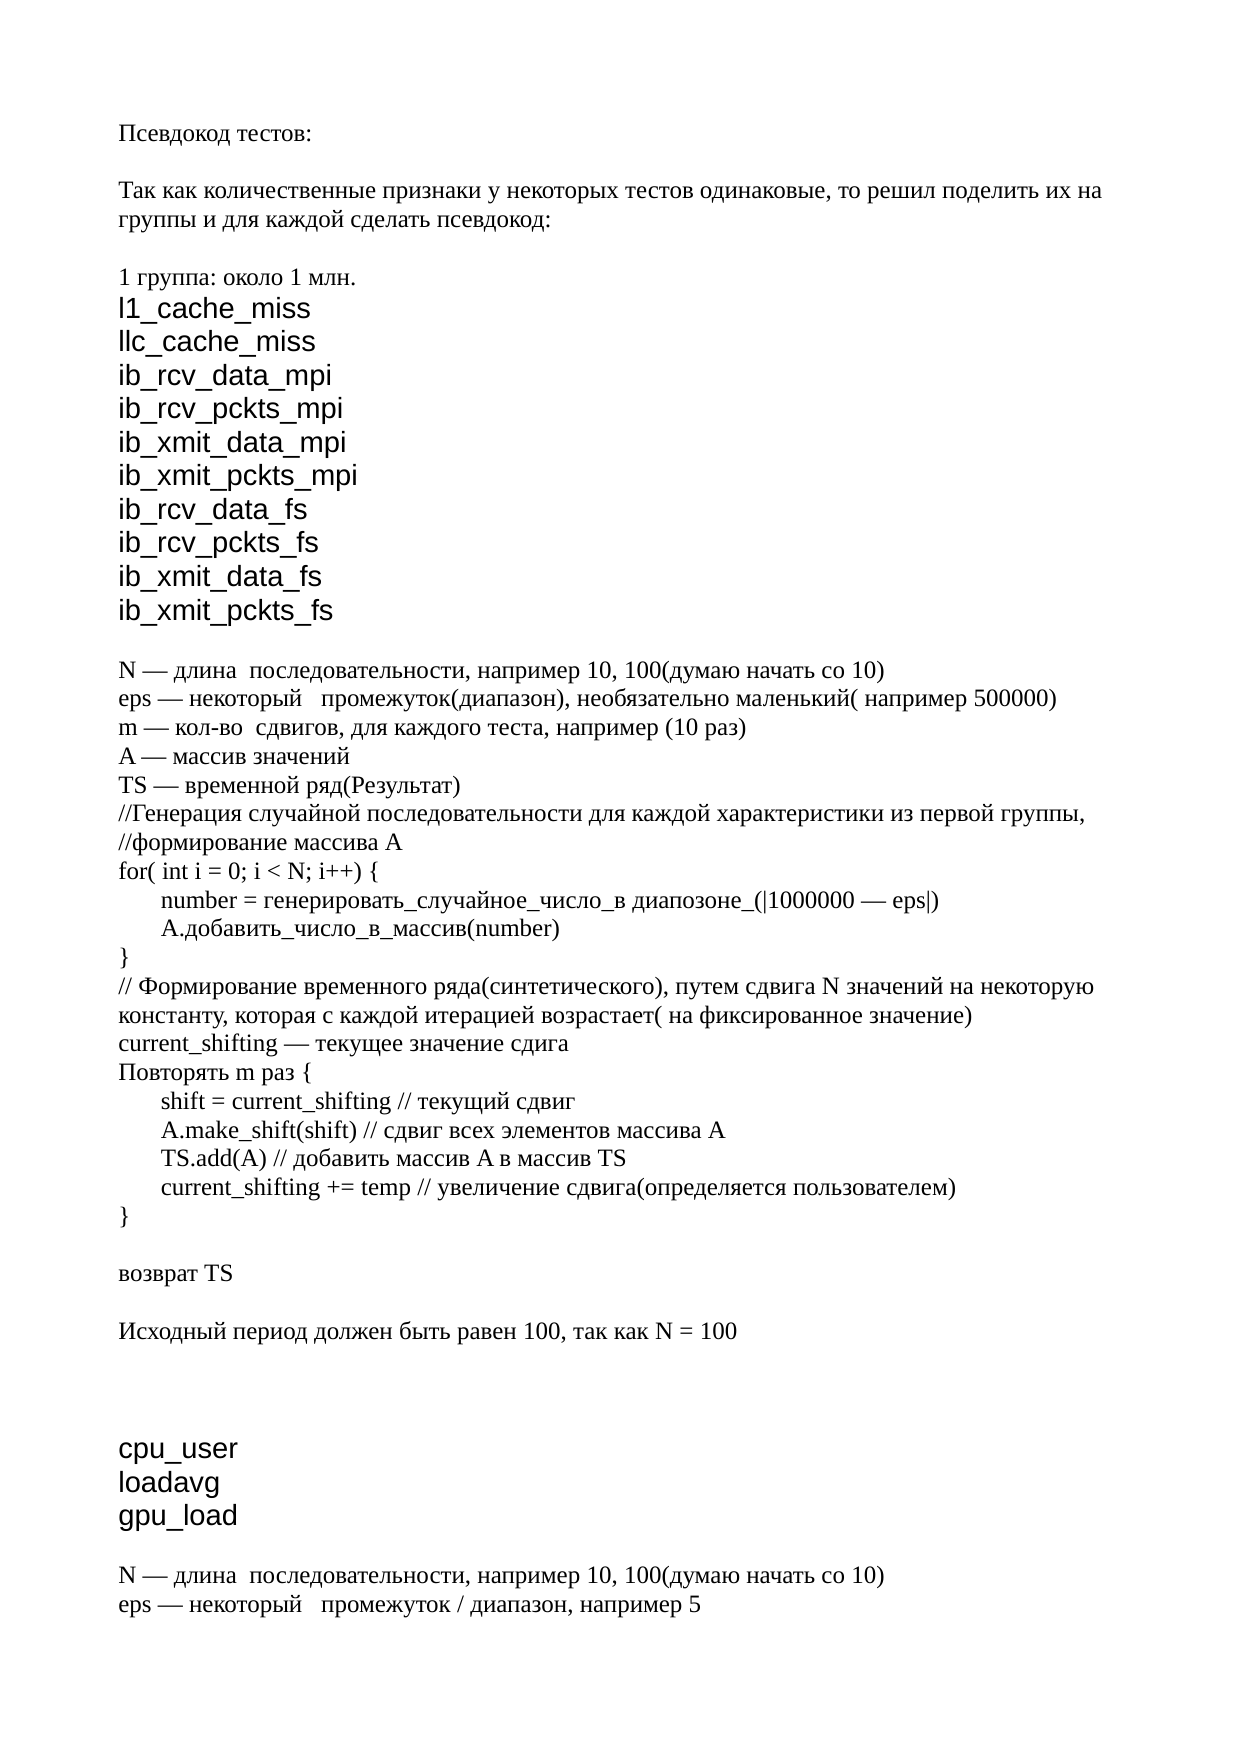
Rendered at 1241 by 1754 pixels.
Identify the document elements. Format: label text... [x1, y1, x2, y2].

text ib_xmit_data_mpi [118, 425, 1122, 458]
text current_shifting += temp // увеличение сдвига(определяется пользователем) [118, 1172, 1122, 1201]
text // Формирование временного ряда(синтетического), путем сдвига N значений на некоторую константу, которая с каждой итерацией возрастает( на фиксированное значение) [118, 971, 1122, 1028]
text ib_xmit_data_fs [118, 559, 1122, 592]
text TS.add(A) // добавить массив A в массив TS [118, 1143, 1122, 1172]
text for( int i = 0; i < N; i++) { [118, 856, 1122, 885]
text Псевдокод тестов: [118, 118, 1122, 147]
text shift = current_shifting // текущий сдвиг [118, 1086, 1122, 1115]
text llc_cache_miss [118, 324, 1122, 358]
text cpu_user [118, 1431, 1122, 1464]
text eps — некоторый промежуток(диапазон), необязательно маленький( например 500000) [118, 683, 1122, 712]
text Исходный период должен быть равен 100, так как N = 100 [118, 1316, 1122, 1345]
text eps — некоторый промежуток / диапазон, например 5 [118, 1589, 1122, 1618]
text m — кол-во сдвигов, для каждого теста, например (10 раз) [118, 712, 1122, 741]
text Повторять m раз { [118, 1057, 1122, 1086]
text TS — временной ряд(Результат) [118, 770, 1122, 798]
text ib_rcv_data_fs [118, 492, 1122, 525]
text ib_rcv_pckts_fs [118, 525, 1122, 559]
text Так как количественные признаки у некоторых тестов одинаковые, то решил поделить их на группы и для каждой сделать псевдокод: [118, 176, 1122, 233]
text } [118, 1201, 1122, 1230]
text A.make_shift(shift) // сдвиг всех элементов массива A [118, 1115, 1122, 1143]
text 1 группа: около 1 млн. [118, 262, 1122, 291]
text l1_cache_miss [118, 291, 1122, 324]
text ib_rcv_data_mpi [118, 358, 1122, 391]
text ib_rcv_pckts_mpi [118, 391, 1122, 425]
text возврат TS [118, 1258, 1122, 1287]
text N — длина последовательности, например 10, 100(думаю начать со 10) [118, 1560, 1122, 1589]
text gpu_load [118, 1498, 1122, 1532]
text N — длина последовательности, например 10, 100(думаю начать со 10) [118, 655, 1122, 683]
text } [118, 942, 1122, 971]
text //Генерация случайной последовательности для каждой характеристики из первой группы, //формирование массива A [118, 798, 1122, 856]
text ib_xmit_pckts_mpi [118, 458, 1122, 492]
text number = генерировать_случайное_число_в диапозоне_(|1000000 — eps|) [118, 885, 1122, 913]
text A.добавить_число_в_массив(number) [118, 913, 1122, 942]
text A — массив значений [118, 741, 1122, 770]
text loadavg [118, 1464, 1122, 1498]
text ib_xmit_pckts_fs [118, 592, 1122, 626]
text current_shifting — текущее значение сдига [118, 1028, 1122, 1057]
